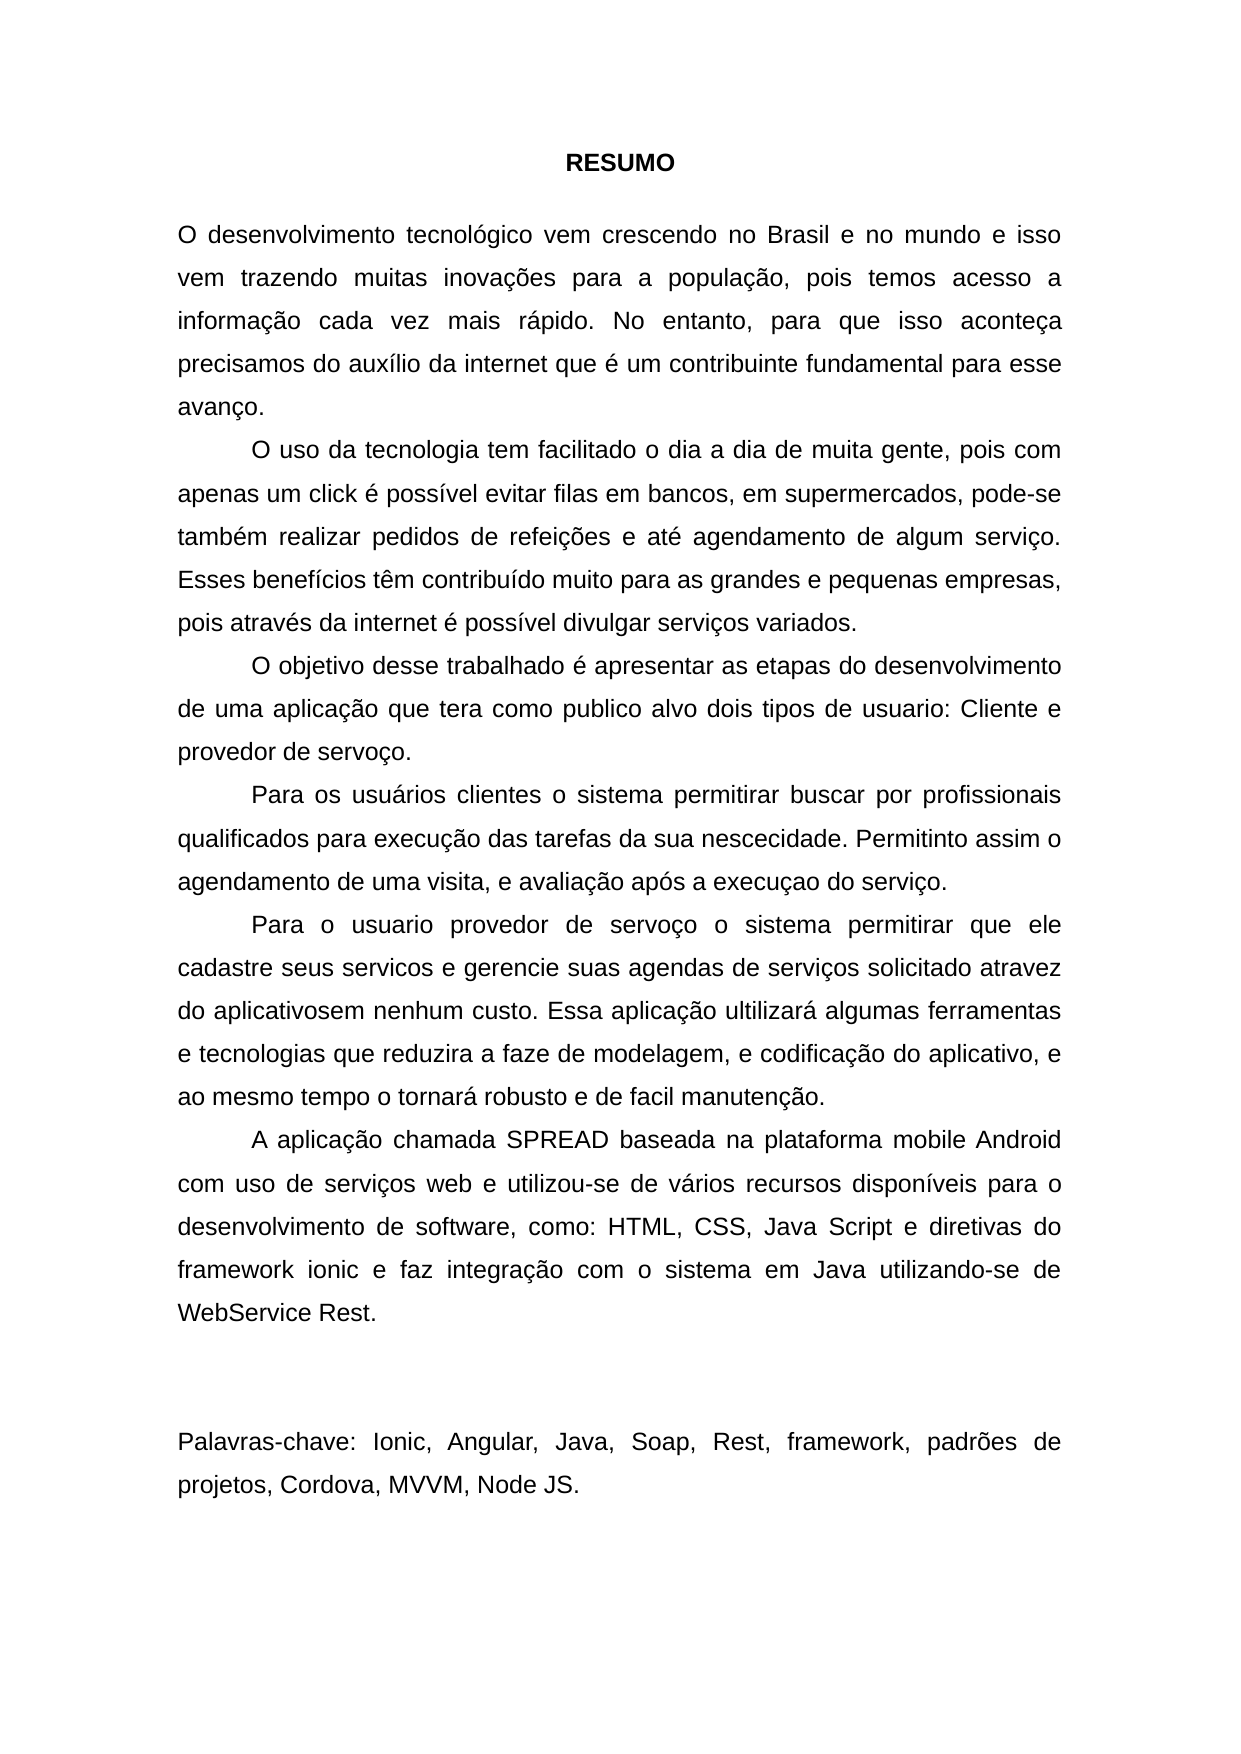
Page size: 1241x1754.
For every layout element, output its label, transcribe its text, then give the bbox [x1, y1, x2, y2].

text RESUMO [177, 148, 1063, 176]
text A aplicação chamada SPREAD baseada na plataforma mobile Android com uso de serviços web e utilizou-se de vários recursos disponíveis para o desenvolvimento de software, como: HTML, CSS, Java Script e diretivas do framework ionic e faz integração com o sistema em Java utilizando-se de WebService Rest. [177, 1126, 1063, 1327]
text Palavras-chave: Ionic, Angular, Java, Soap, Rest, framework, padrões de projetos, Cordova, MVVM, Node JS. [177, 1427, 1063, 1499]
text O objetivo desse trabalhado é apresentar as etapas do desenvolvimento de uma aplicação que tera como publico alvo dois tipos de usuario: Cliente e provedor de servoço. [177, 651, 1063, 766]
text Para o usuario provedor de servoço o sistema permitirar que ele cadastre seus servicos e gerencie suas agendas de serviços solicitado atravez do aplicativosem nenhum custo. Essa aplicação ultilizará algumas ferramentas e tecnologias que reduzira a faze de modelagem, e codificação do aplicativo, e ao mesmo tempo o tornará robusto e de facil manutenção. [177, 910, 1063, 1111]
text Para os usuários clientes o sistema permitirar buscar por profissionais qualificados para execução das tarefas da sua nescecidade. Permitinto assim o agendamento de uma visita, e avaliação após a execuçao do serviço. [177, 781, 1063, 896]
text O uso da tecnologia tem facilitado o dia a dia de muita gente, pois com apenas um click é possível evitar filas em bancos, em supermercados, pode-se também realizar pedidos de refeições e até agendamento de algum serviço. Esses benefícios têm contribuído muito para as grandes e pequenas empresas, pois através da internet é possível divulgar serviços variados. [177, 436, 1063, 637]
text O desenvolvimento tecnológico vem crescendo no Brasil e no mundo e isso vem trazendo muitas inovações para a população, pois temos acesso a informação cada vez mais rápido. No entanto, para que isso aconteça precisamos do auxílio da internet que é um contribuinte fundamental para esse avanço. [177, 220, 1063, 421]
